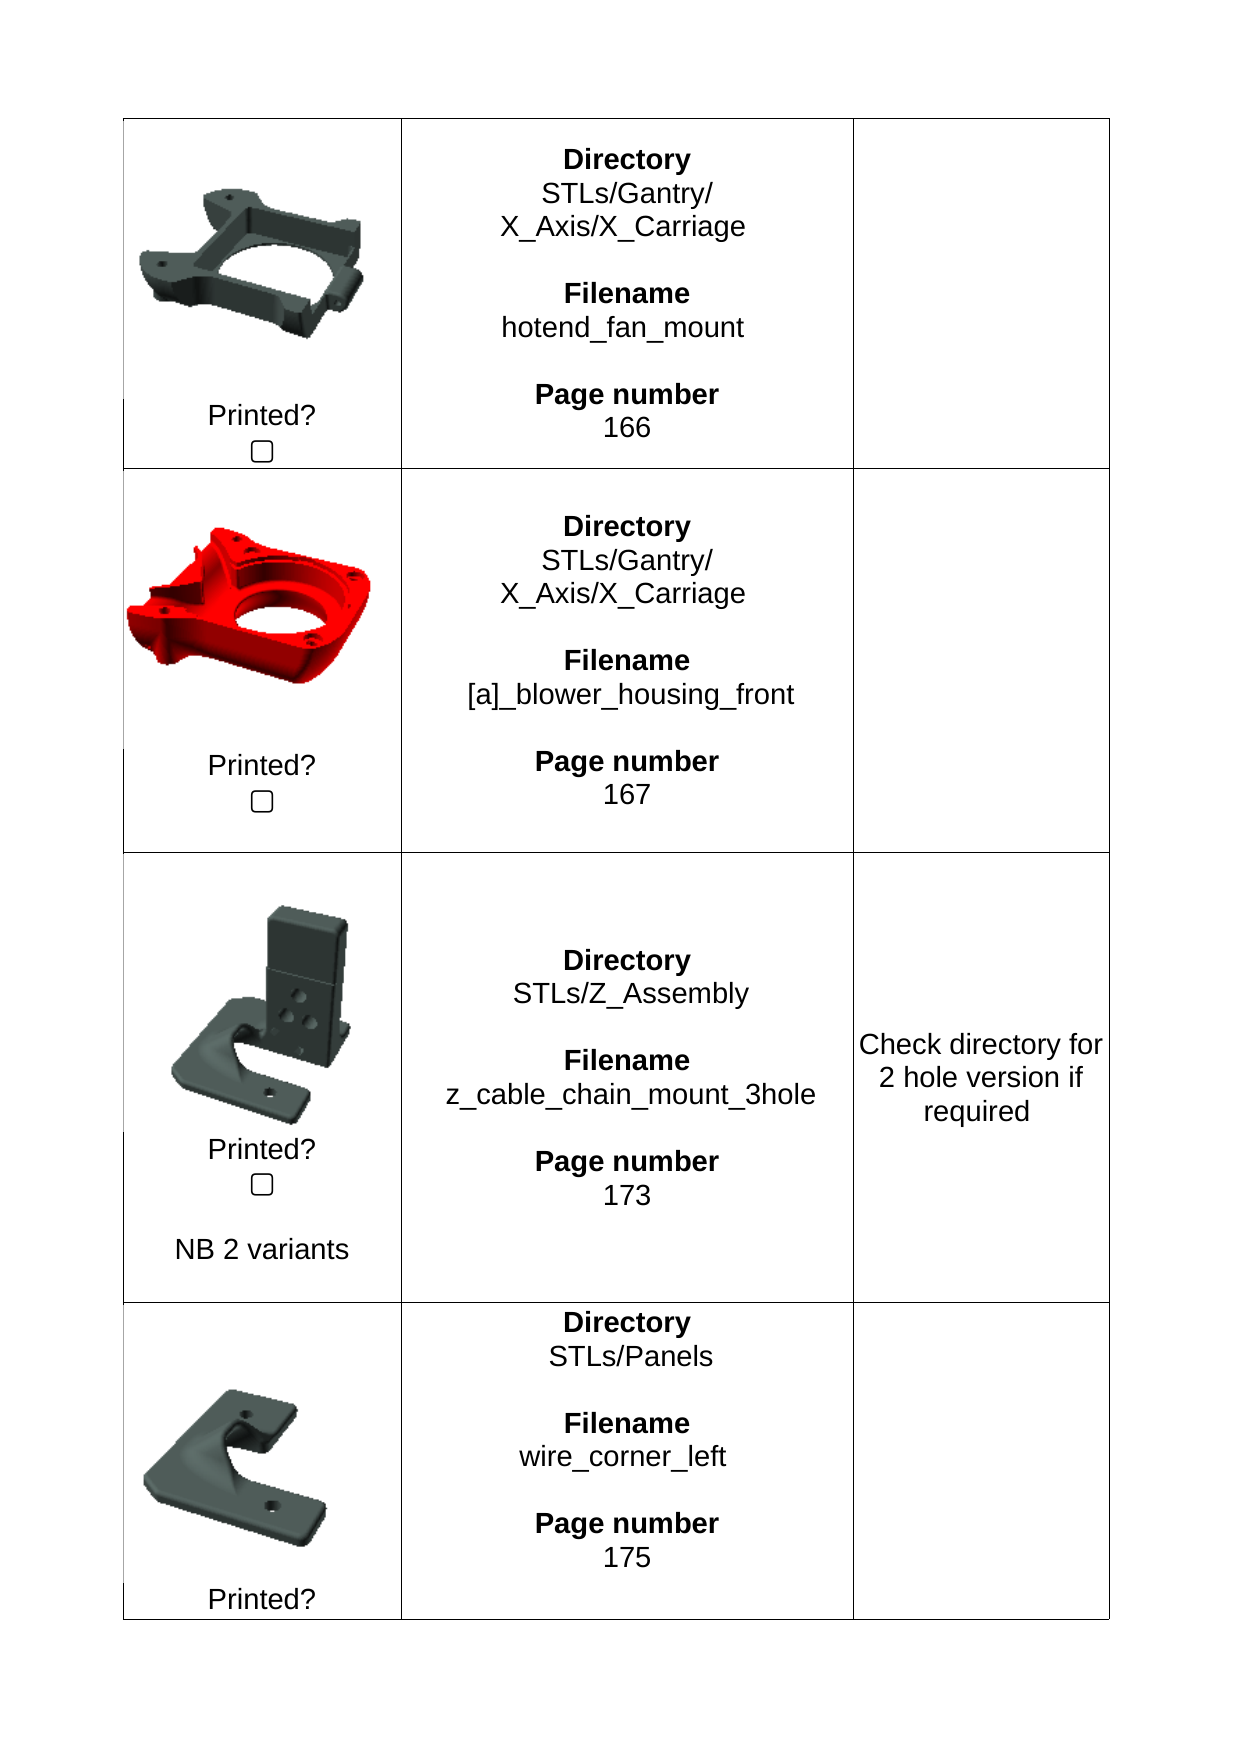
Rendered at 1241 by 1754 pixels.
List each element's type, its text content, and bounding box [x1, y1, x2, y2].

table_cell [854, 1303, 1109, 1619]
table_cell [854, 469, 1109, 852]
table_cell Printed? ▢ [124, 399, 401, 468]
table_cell Printed? ▢ NB 2 variants [124, 1132, 401, 1302]
picture [123, 1305, 401, 1583]
picture [123, 121, 401, 399]
picture [123, 471, 401, 749]
table_cell Directory STLs/Panels Filename wire_corner_left Page number 175 [402, 1303, 853, 1619]
table_cell Printed? [124, 1583, 401, 1619]
table_cell Directory STLs/Gantry/ X_Axis/X_Carriage Filename [a]_blower_housing_front Page number 167 [402, 469, 853, 852]
table_cell Printed? ▢ [124, 749, 401, 852]
table_cell Check directory for 2 hole version if required [854, 853, 1109, 1302]
picture [123, 854, 401, 1132]
table_cell Directory STLs/Z_Assembly Filename z_cable_chain_mount_3hole Page number 173 [402, 853, 853, 1302]
table_cell [854, 119, 1109, 468]
table_cell Directory STLs/Gantry/ X_Axis/X_Carriage Filename hotend_fan_mount Page number 166 [402, 119, 853, 468]
